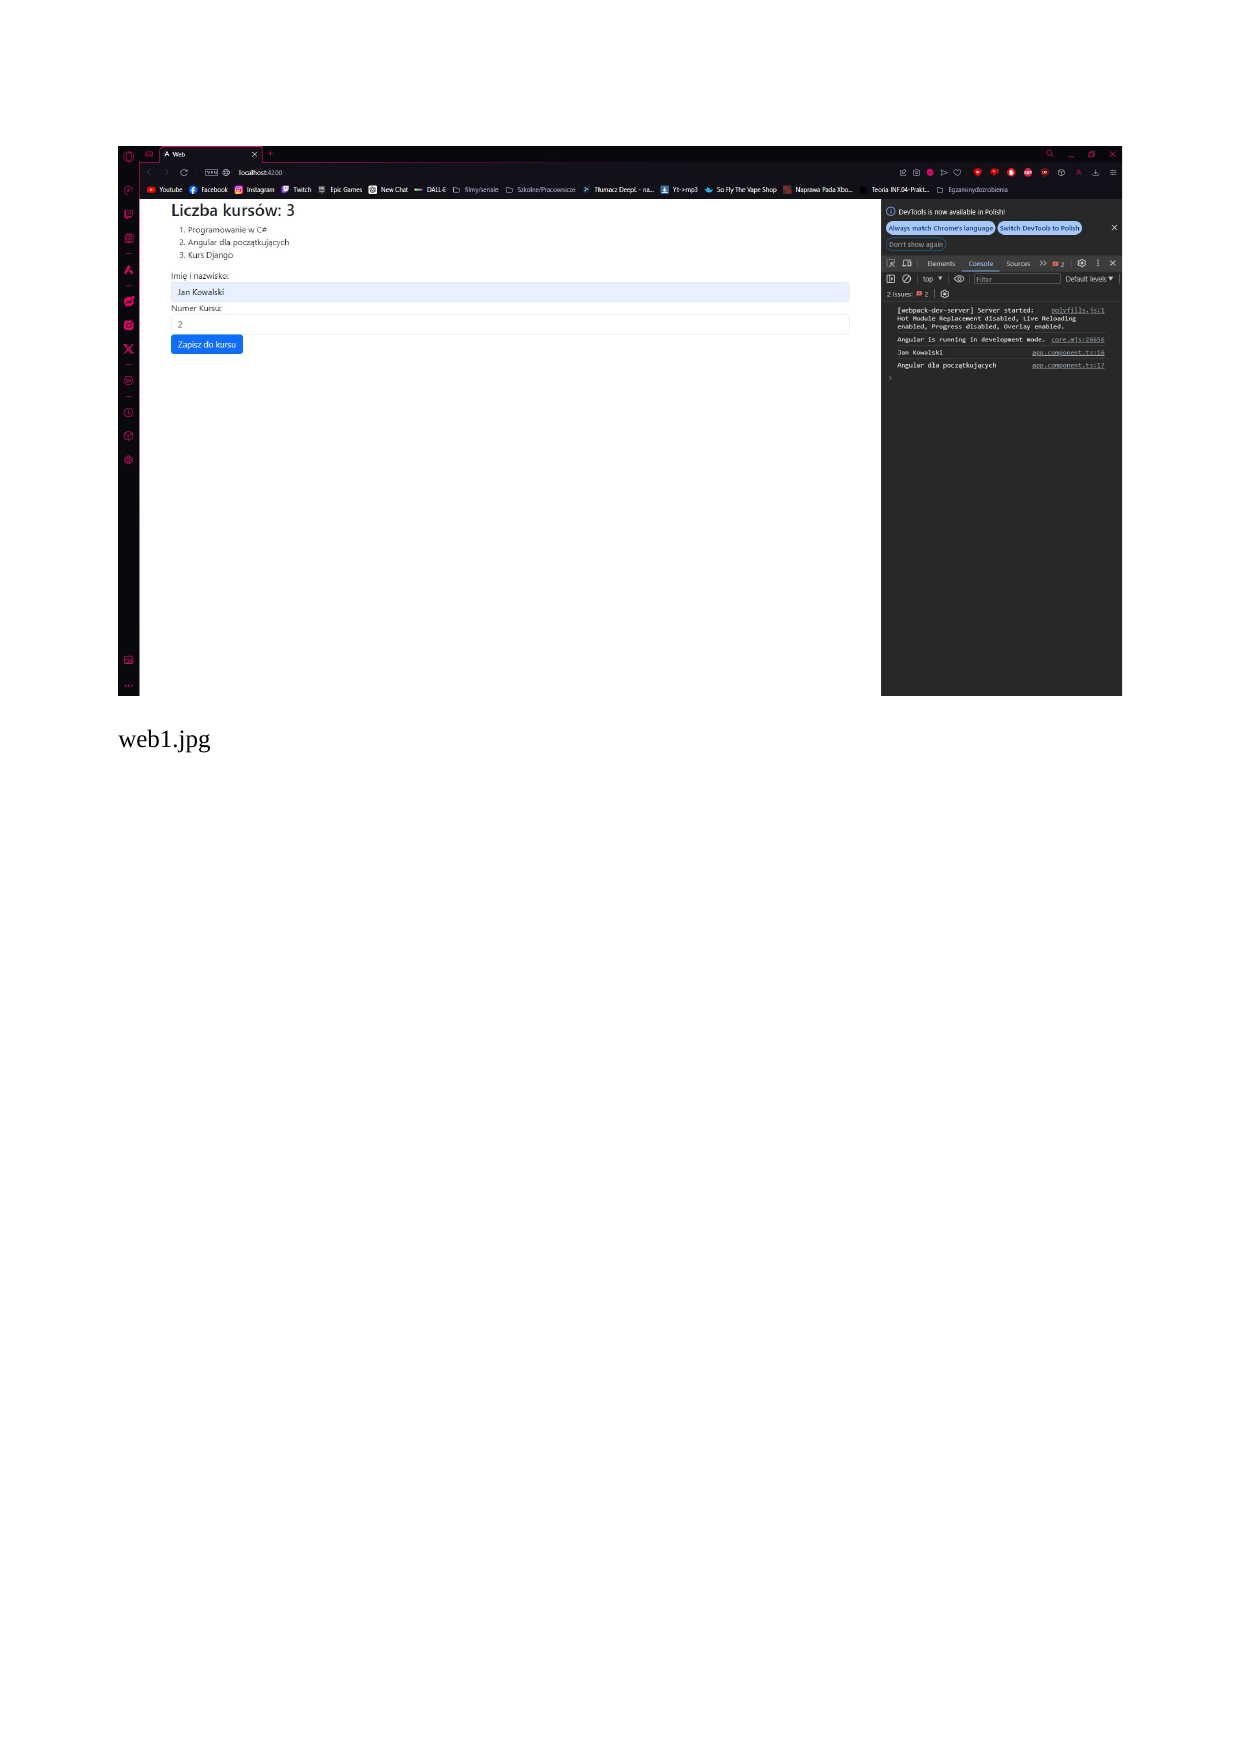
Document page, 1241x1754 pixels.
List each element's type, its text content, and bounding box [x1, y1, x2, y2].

picture [118, 146, 1123, 696]
text web1.jpg [118, 724, 1122, 753]
